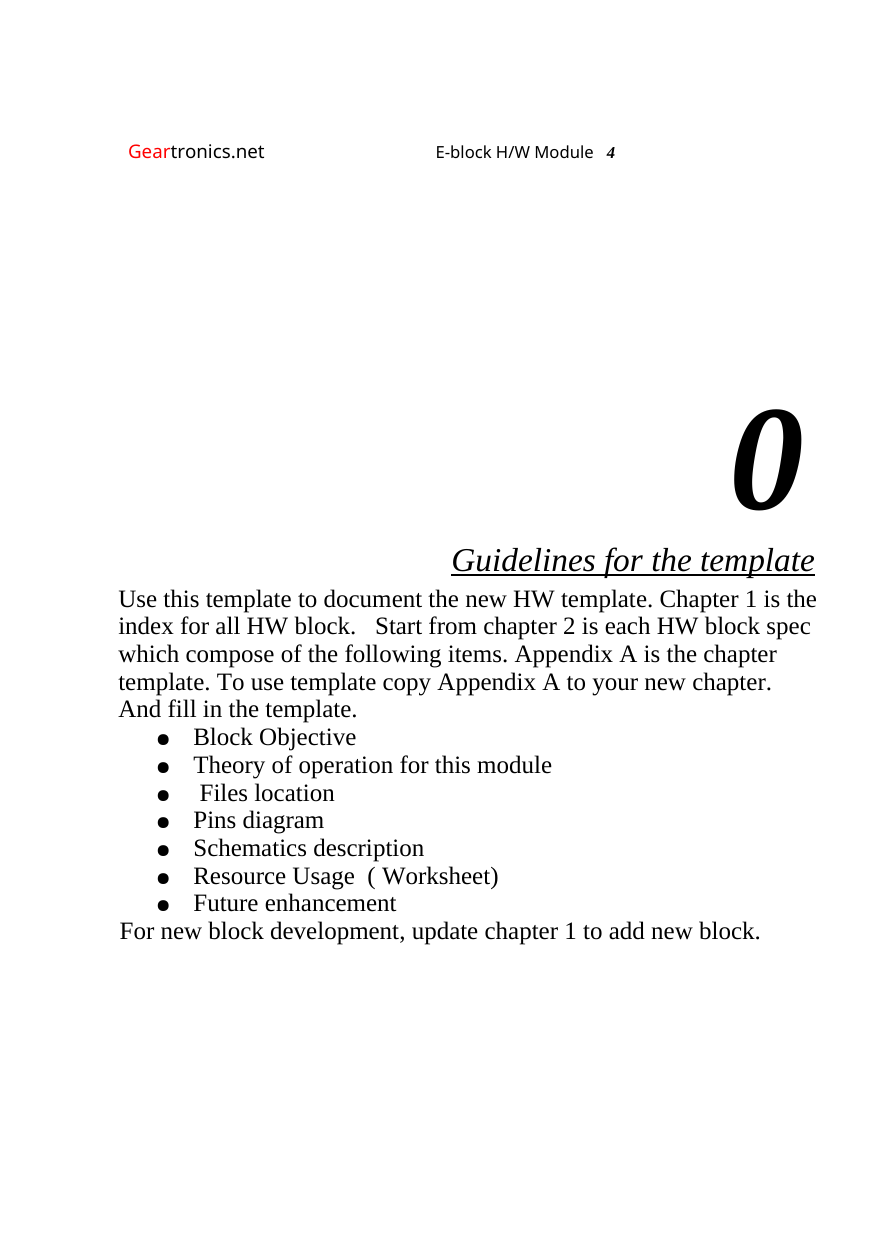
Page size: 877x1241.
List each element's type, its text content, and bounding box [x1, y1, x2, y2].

text 0 [118, 376, 818, 542]
list Resource Usage ( Worksheet) [156, 862, 818, 889]
list Future enhancement [156, 889, 818, 917]
title Guidelines for the template [118, 542, 818, 579]
text Use this template to document the new HW template. Chapter 1 is the index for all HW block. Start from chapter 2 is each HW block spec which compose of the following items. Appendix A is the chapter template. To use template copy Appendix A to your new chapter. And fill in the template. [118, 585, 818, 723]
list Block Objective [156, 723, 818, 751]
list Pins diagram [156, 806, 818, 834]
list Theory of operation for this module [156, 751, 818, 779]
list Files location [156, 779, 818, 806]
list Schematics description [156, 834, 818, 862]
list For new block development, update chapter 1 to add new block. [82, 917, 818, 945]
